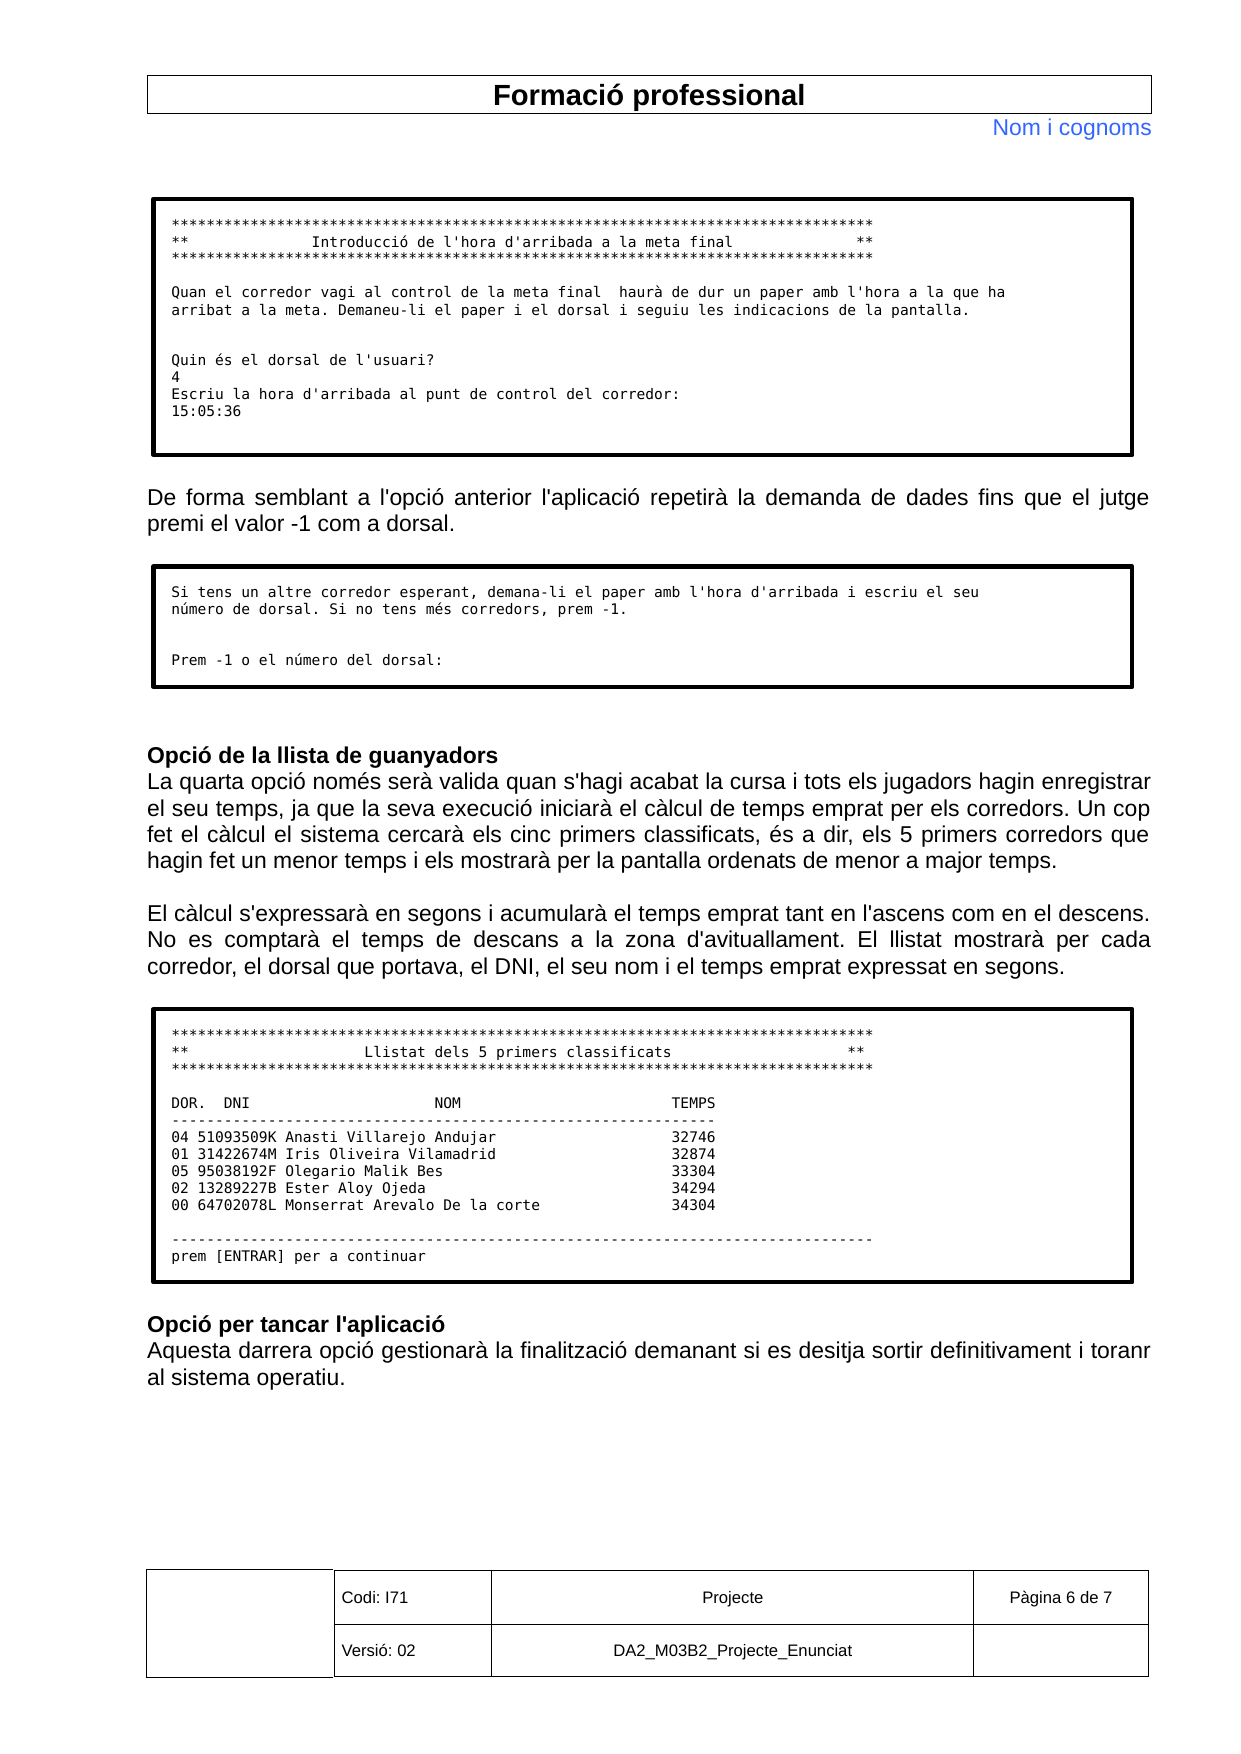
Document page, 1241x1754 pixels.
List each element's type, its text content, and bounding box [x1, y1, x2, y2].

text Opció per tancar l'aplicació [147, 1311, 1151, 1337]
text De forma semblant a l'opció anterior l'aplicació repetirà la demanda de dades fins que el jutge premi el valor -1 com a dorsal. [147, 483, 1151, 536]
text El càlcul s'expressarà en segons i acumularà el temps emprat tant en l'ascens com en el descens. No es comptarà el temps de descans a la zona d'avituallament. El llistat mostrarà per cada corredor, el dorsal que portava, el DNI, el seu nom i el temps emprat expressat en segons. [147, 900, 1151, 979]
text Aquesta darrera opció gestionarà la finalització demanant si es desitja sortir definitivament i toranr al sistema operatiu. [147, 1337, 1151, 1390]
text Opció de la llista de guanyadors [147, 742, 1151, 768]
text La quarta opció només serà valida quan s'hagi acabat la cursa i tots els jugadors hagin enregistrar el seu temps, ja que la seva execució iniciarà el càlcul de temps emprat per els corredors. Un cop fet el càlcul el sistema cercarà els cinc primers classificats, és a dir, els 5 primers corredors que hagin fet un menor temps i els mostrarà per la pantalla ordenats de menor a major temps. [147, 768, 1151, 873]
